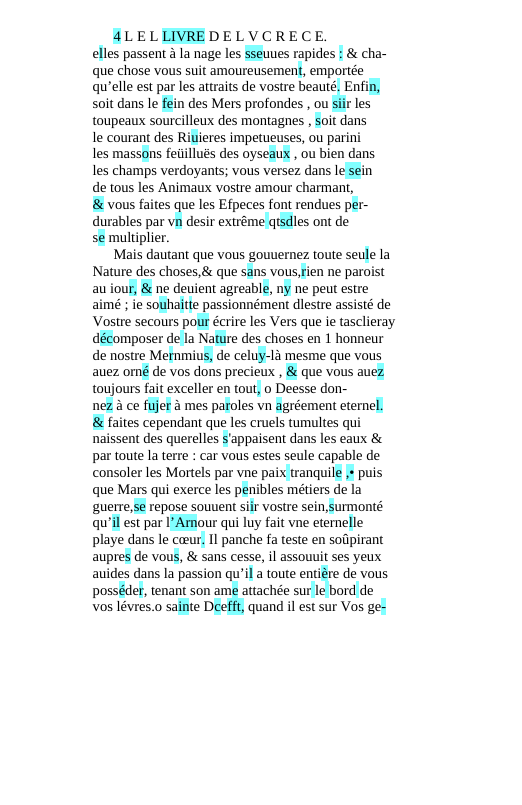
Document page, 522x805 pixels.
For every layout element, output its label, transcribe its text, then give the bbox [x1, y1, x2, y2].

text 4 L E L LIVRE D E L V C R E C E. elles passent à la nage les sseuues rapides : & cha- que chose vous suit amoureusement, emportée qu’elle est par les attraits de vostre beauté. Enfin, soit dans le fein des Mers profondes , ou siir les toupeaux sourcilleux des montagnes , soit dans le courant des Riuieres impetueuses, ou parini les massons feüilluës des oyseaux , ou bien dans les champs verdoyants; vous versez dans le sein de tous les Animaux vostre amour charmant, & vous faites que les Efpeces font rendues per- durables par vn desir extrême qtsdles ont de se multiplier. [92, 28, 477, 246]
text Mais dautant que vous gouuernez toute seule la Nature des choses,& que sans vous,rien ne paroist au iour, & ne deuient agreable, ny ne peut estre aimé ; ie souhaitte passionnément dlestre assisté de Vostre secours pour écrire les Vers que ie tasclieray décomposer de la Nature des choses en 1 honneur de nostre Mernmius, de celuy-là mesme que vous auez orné de vos dons precieux , & que vous auez toujours fait exceller en tout, o Deesse don- nez à ce fujer à mes paroles vn agréement eternel. & faites cependant que les cruels tumultes qui naissent des querelles s'appaisent dans les eaux & par toute la terre : car vous estes seule capable de consoler les Mortels par vne paix tranquile ,• puis que Mars qui exerce les penibles métiers de la guerre,se repose souuent siir vostre sein,surmonté qu’il est par l’Arnour qui luy fait vne eternelle playe dans le cœur. Il panche fa teste en soûpirant aupres de vous, & sans cesse, il assouuit ses yeux auides dans la passion qu’il a toute entière de vous posséder, tenant son ame attachée sur le bord de vos lévres.o sainte Dcefft, quand il est sur Vos ge- [92, 246, 477, 615]
